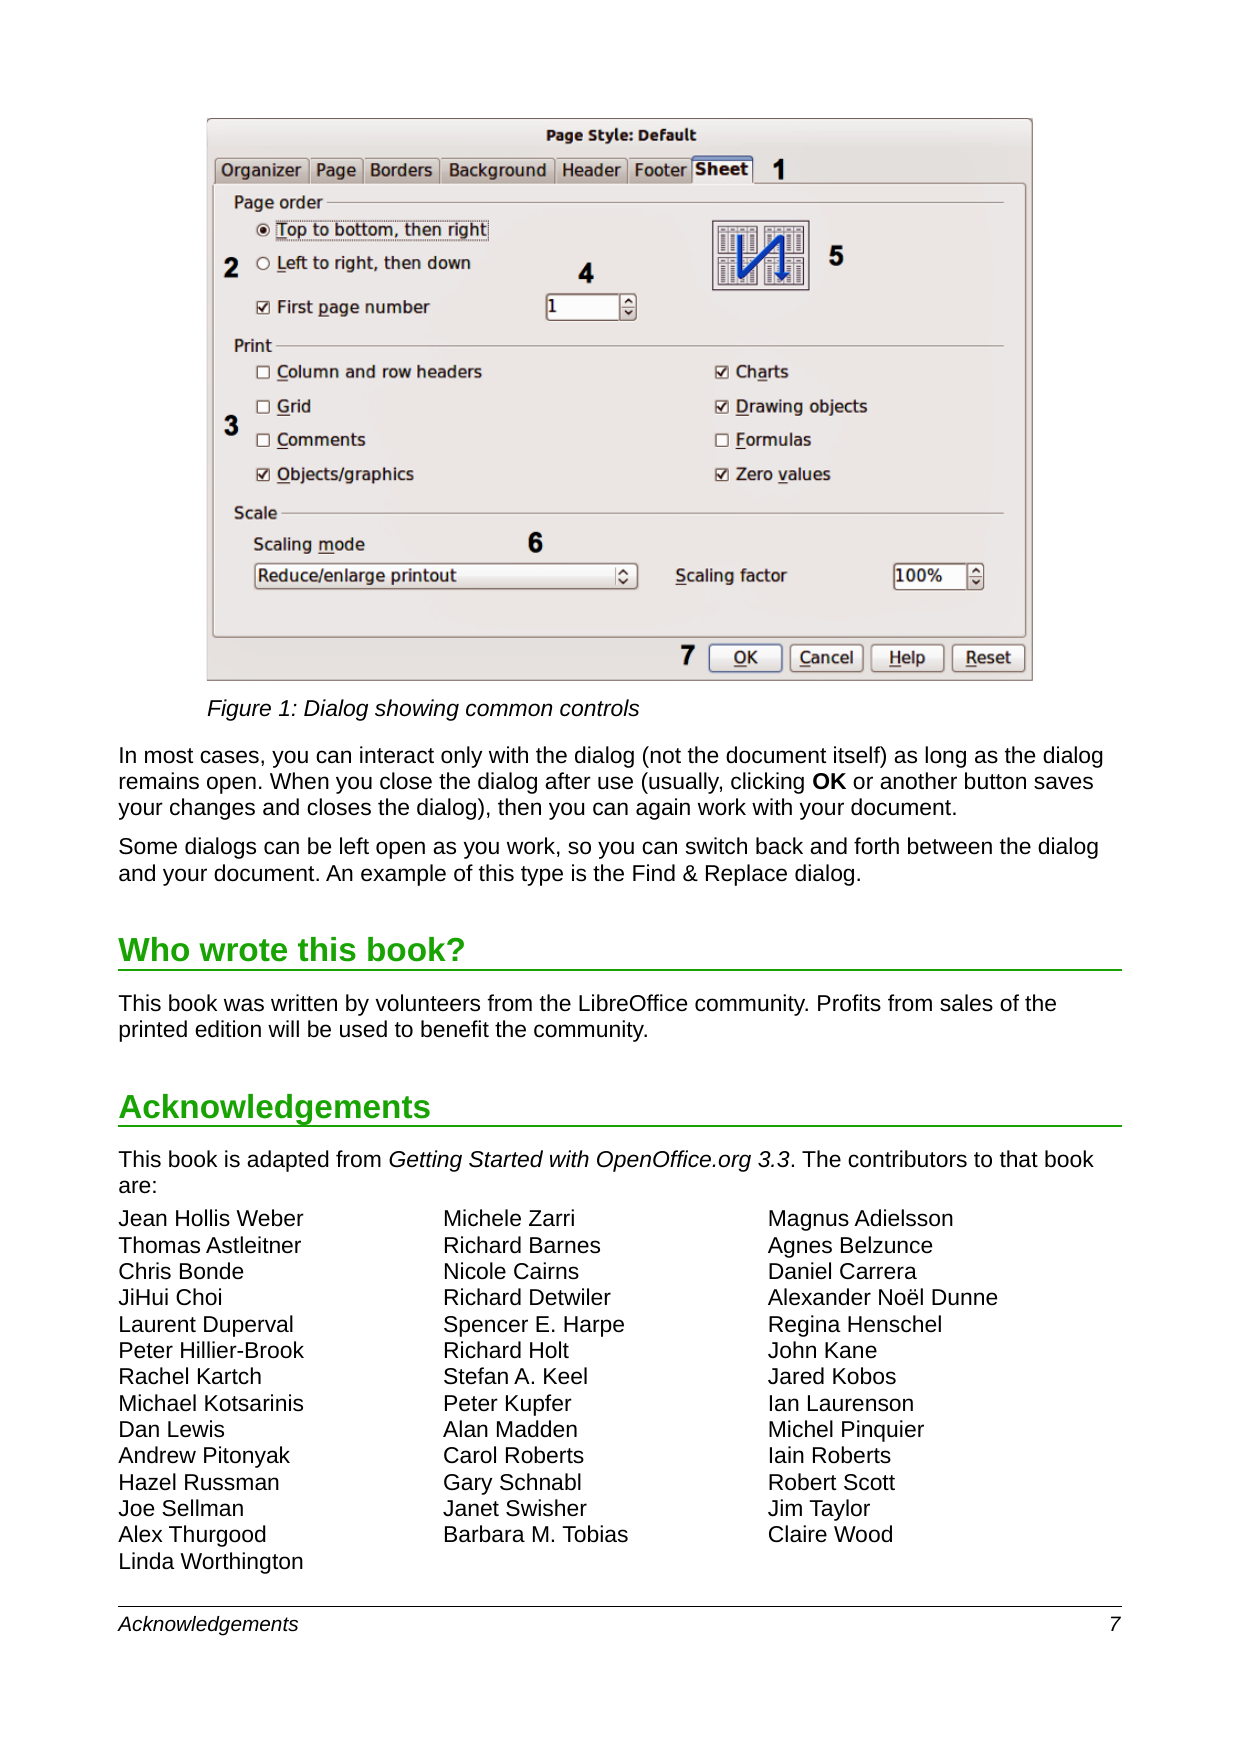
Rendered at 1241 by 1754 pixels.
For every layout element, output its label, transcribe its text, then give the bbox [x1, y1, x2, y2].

text Some dialogs can be left open as you work, so you can switch back and forth between the dialog and your document. An example of this type is the Find & Replace dialog. [118, 833, 1122, 886]
text Jean Hollis Weber Michele Zarri Magnus Adielsson Thomas Astleitner Richard Barnes Agnes Belzunce Chris Bonde Nicole Cairns Daniel Carrera JiHui Choi Richard Detwiler Alexander Noël Dunne Laurent Duperval Spencer E. Harpe Regina Henschel Peter Hillier-Brook Richard Holt John Kane Rachel Kartch Stefan A. Keel Jared Kobos Michael Kotsarinis Peter Kupfer Ian Laurenson Dan Lewis Alan Madden Michel Pinquier Andrew Pitonyak Carol Roberts Iain Roberts Hazel Russman Gary Schnabl Robert Scott Joe Sellman Janet Swisher Jim Taylor Alex Thurgood Barbara M. Tobias Claire Wood Linda Worthington [118, 1205, 1122, 1574]
text This book was written by volunteers from the LibreOffice community. Profits from sales of the printed edition will be used to benefit the community. [118, 989, 1122, 1042]
subtitle Who wrote this book? [118, 930, 1122, 969]
text Figure 1: Dialog showing common controls [207, 694, 1033, 721]
text In most cases, you can interact only with the dialog (not the document itself) as long as the dialog remains open. When you close the dialog after use (usually, clicking OK or another button saves your changes and closes the dialog), then you can again work with your document. [118, 742, 1122, 821]
picture [206, 118, 1034, 682]
subtitle Acknowledgements [118, 1087, 1122, 1125]
list This book is adapted from Getting Started with OpenOffice.org 3.3. The contributors to that book are: [118, 1146, 1122, 1199]
